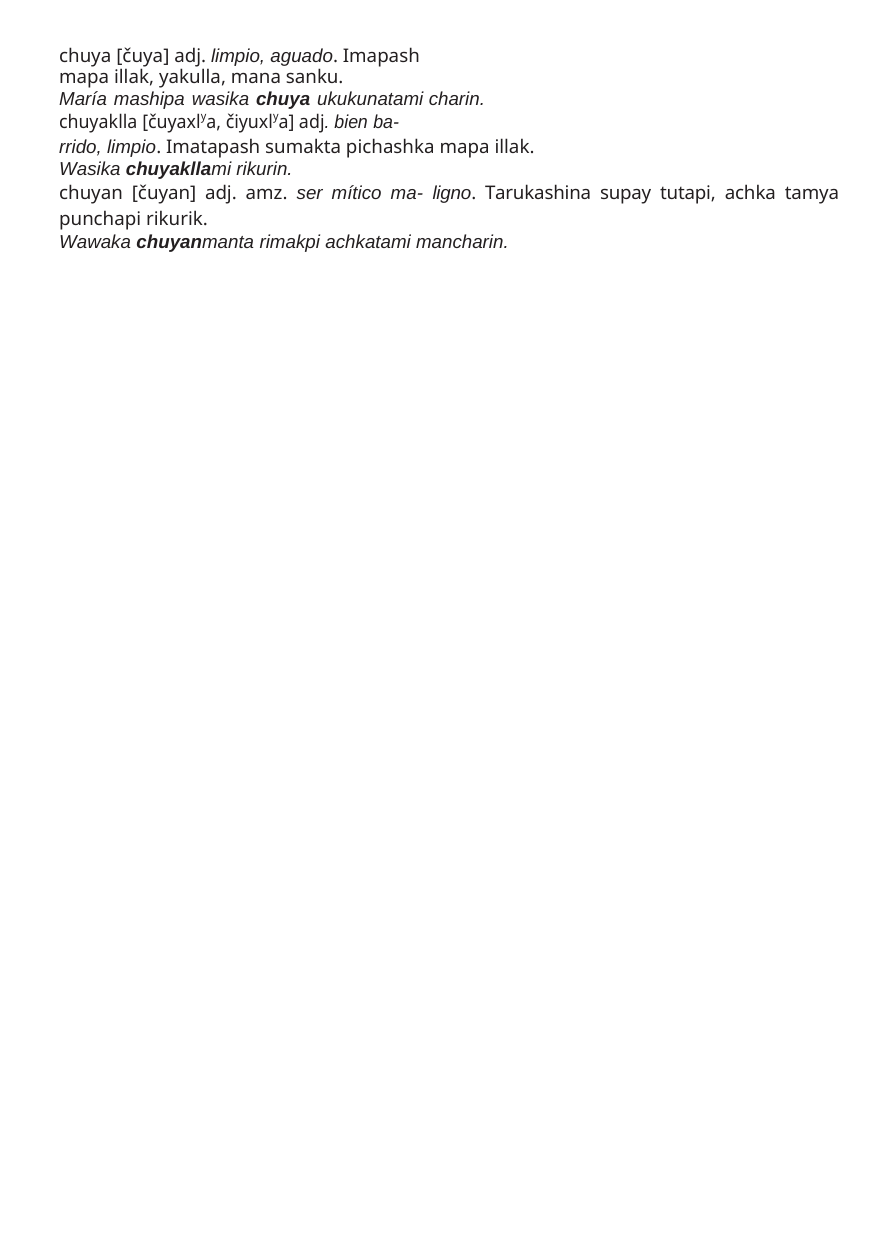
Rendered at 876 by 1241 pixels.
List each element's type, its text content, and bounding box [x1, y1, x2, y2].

text Wasika chuyakllami rikurin. [59, 159, 856, 180]
text Wawaka chuyanmanta rimakpi achkatami mancharin. [59, 231, 840, 252]
text chuyaklla [čuyaxlya, čiyuxlya] adj. bien ba- [59, 110, 856, 133]
text chuyan [čuyan] adj. amz. ser mítico ma- ligno. Tarukashina supay tutapi, achka tamya punchapi rikurik. [59, 180, 840, 231]
text mapa illak, yakulla, mana sanku. [59, 67, 856, 88]
text rrido, limpio. Imatapash sumakta pichashka mapa illak. [59, 133, 840, 159]
text María mashipa wasika chuya ukukunatami charin. [59, 88, 856, 110]
text chuya [čuya] adj. limpio, aguado. Imapash [59, 44, 856, 67]
